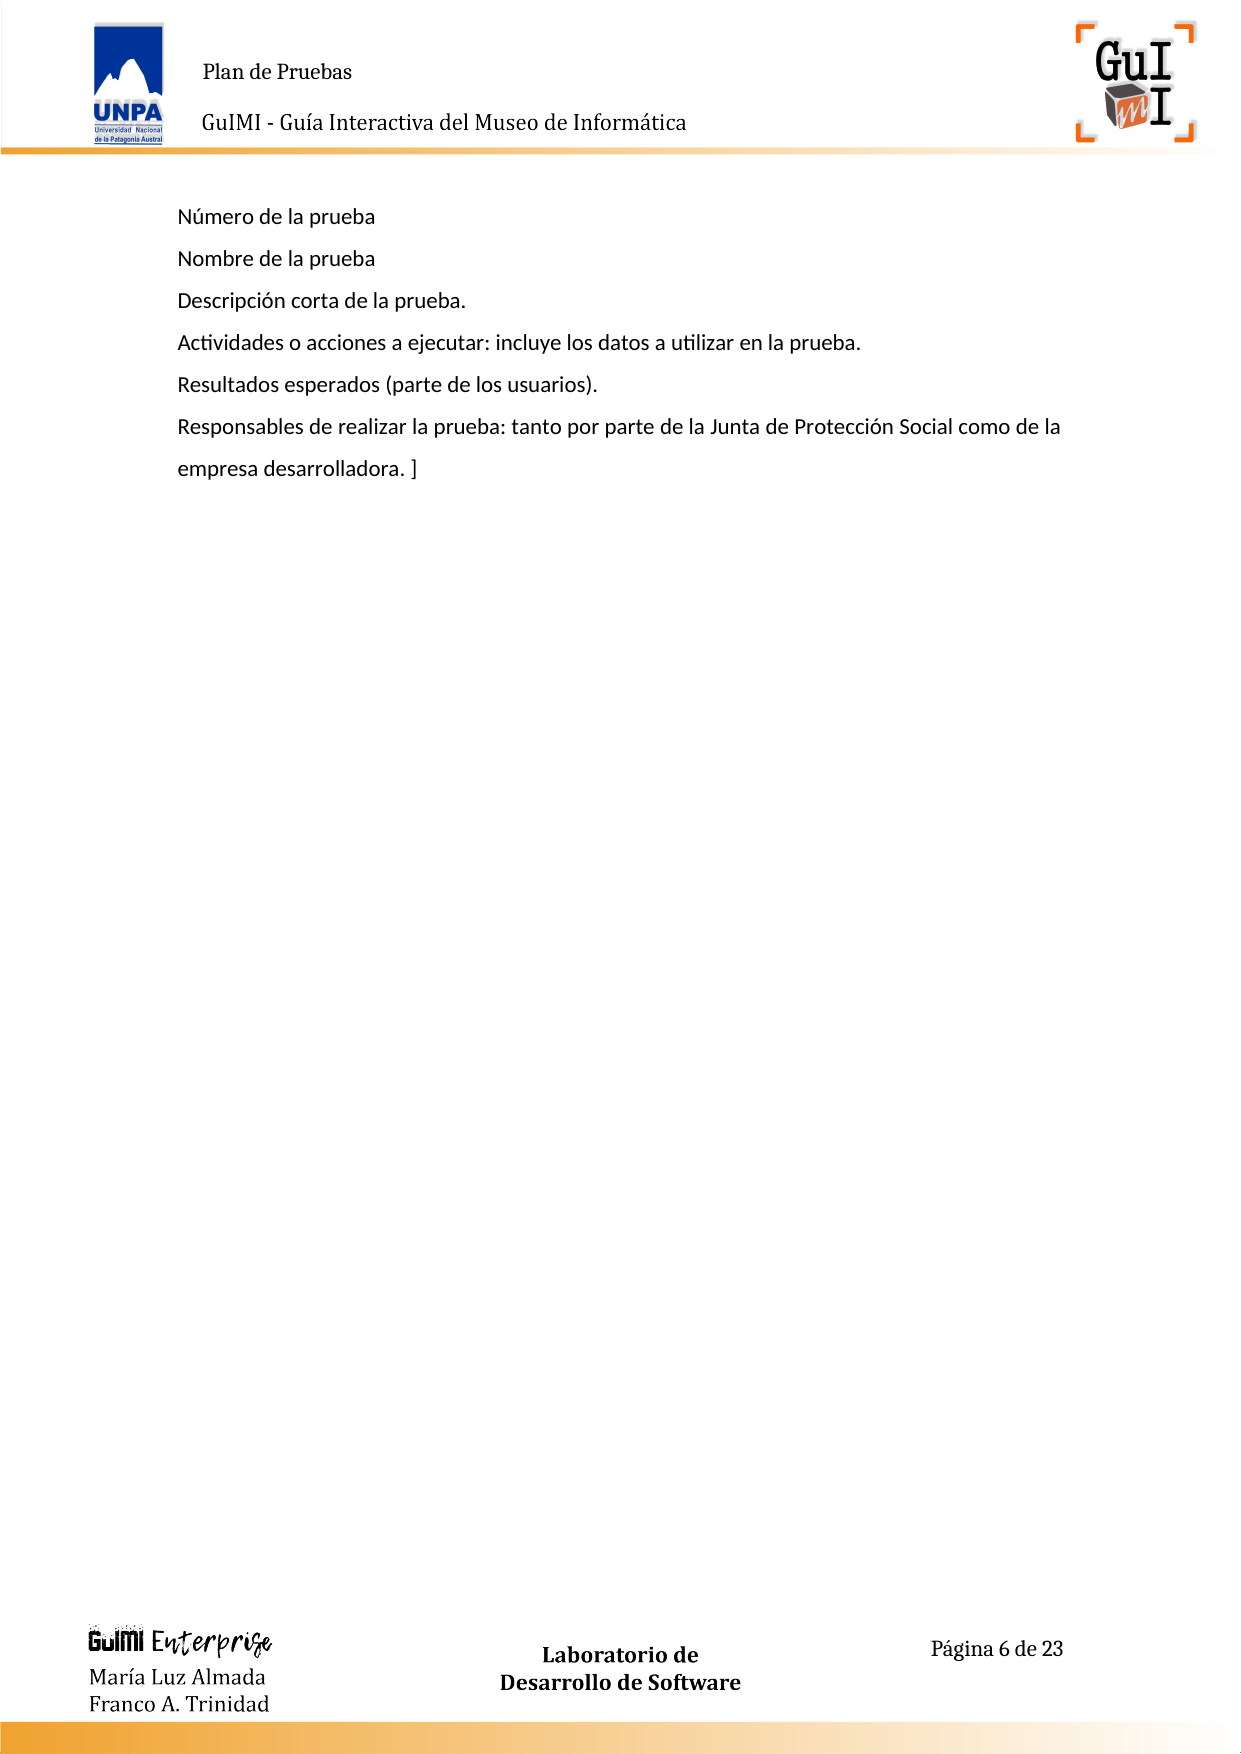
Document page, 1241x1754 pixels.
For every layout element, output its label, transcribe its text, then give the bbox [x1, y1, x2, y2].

text Número de la prueba [177, 160, 1063, 230]
text Responsables de realizar la prueba: tanto por parte de la Junta de Protección Social como de la empresa desarrolladora. ] [177, 412, 1063, 482]
text Descripción corta de la prueba. [177, 286, 1063, 314]
picture [0, 1613, 1241, 1754]
text Actividades o acciones a ejecutar: incluye los datos a utilizar en la prueba. [177, 328, 1063, 356]
text Resultados esperados (parte de los usuarios). [177, 370, 1063, 398]
text Nombre de la prueba [177, 244, 1063, 272]
picture [0, 0, 1241, 155]
